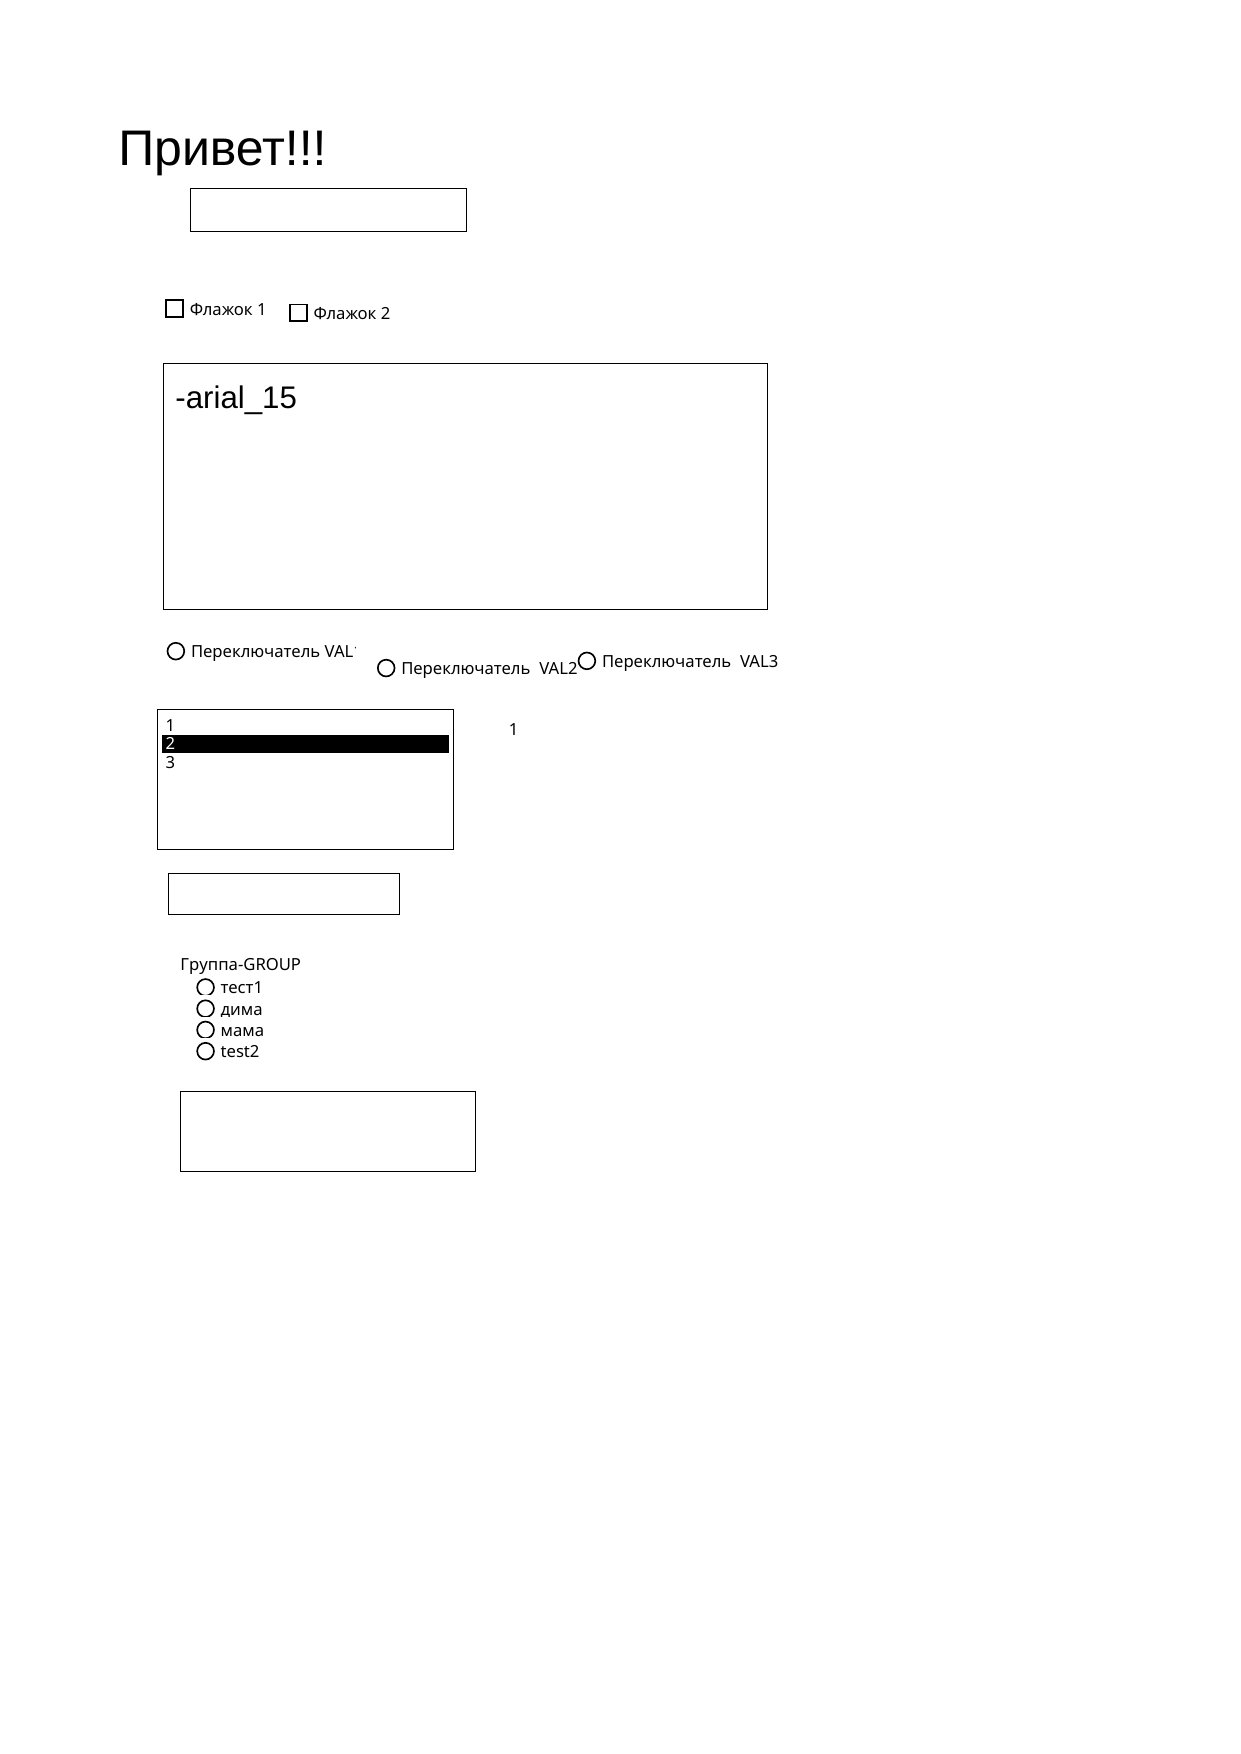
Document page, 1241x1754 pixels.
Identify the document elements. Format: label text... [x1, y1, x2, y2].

text Привет!!! [118, 118, 1122, 176]
